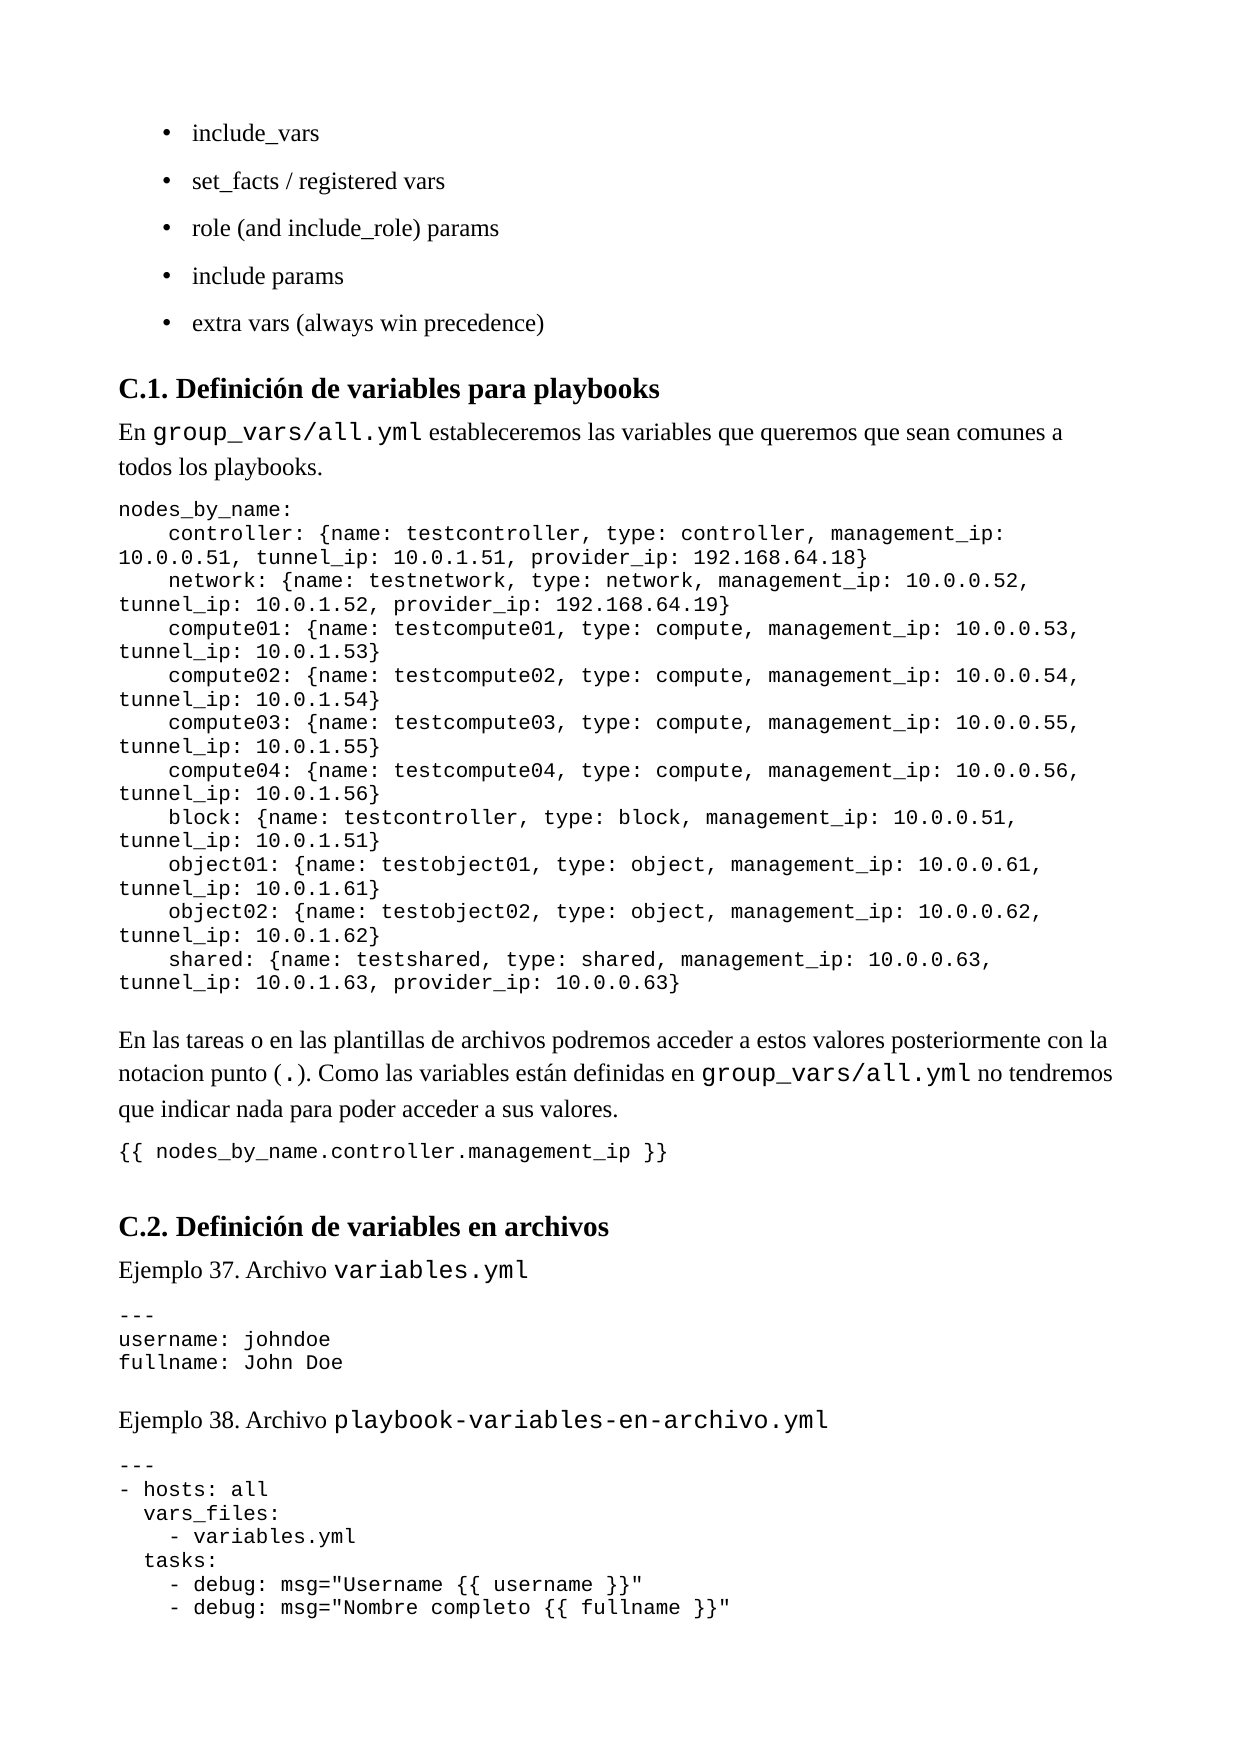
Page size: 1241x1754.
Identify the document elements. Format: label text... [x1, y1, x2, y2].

text En group_vars/all.yml estableceremos las variables que queremos que sean comunes a todos los playbooks. [118, 417, 1122, 481]
text - hosts: all [118, 1479, 1122, 1503]
text block: {name: testcontroller, type: block, management_ip: 10.0.0.51, tunnel_ip: 10.0.1.51} [118, 807, 1122, 854]
text object01: {name: testobject01, type: object, management_ip: 10.0.0.61, tunnel_ip: 10.0.1.61} [118, 854, 1122, 901]
text fullname: John Doe [118, 1352, 1122, 1376]
text compute04: {name: testcompute04, type: compute, management_ip: 10.0.0.56, tunnel_ip: 10.0.1.56} [118, 759, 1122, 807]
text network: {name: testnetwork, type: network, management_ip: 10.0.0.52, tunnel_ip: 10.0.1.52, provider_ip: 192.168.64.19} [118, 570, 1122, 618]
text - debug: msg="Nombre completo {{ fullname }}" [118, 1597, 1122, 1621]
text object02: {name: testobject02, type: object, management_ip: 10.0.0.62, tunnel_ip: 10.0.1.62} [118, 901, 1122, 949]
text compute01: {name: testcompute01, type: compute, management_ip: 10.0.0.53, tunnel_ip: 10.0.1.53} [118, 618, 1122, 665]
text --- [118, 1455, 1122, 1479]
text shared: {name: testshared, type: shared, management_ip: 10.0.0.63, tunnel_ip: 10.0.1.63, provider_ip: 10.0.0.63} [118, 949, 1122, 996]
list set_facts / registered vars [162, 166, 1122, 194]
text compute02: {name: testcompute02, type: compute, management_ip: 10.0.0.54, tunnel_ip: 10.0.1.54} [118, 665, 1122, 712]
text nodes_by_name: [118, 499, 1122, 523]
list include_vars [162, 118, 1122, 147]
text - variables.yml [118, 1526, 1122, 1550]
text tasks: [118, 1550, 1122, 1574]
text controller: {name: testcontroller, type: controller, management_ip: 10.0.0.51, tunnel_ip: 10.0.1.51, provider_ip: 192.168.64.18} [118, 523, 1122, 570]
list role (and include_role) params [162, 213, 1122, 242]
text --- [118, 1305, 1122, 1329]
subtitle C.1. Definición de variables para playbooks [118, 371, 1122, 404]
list extra vars (always win precedence) [162, 308, 1122, 337]
text compute03: {name: testcompute03, type: compute, management_ip: 10.0.0.55, tunnel_ip: 10.0.1.55} [118, 712, 1122, 759]
text - debug: msg="Username {{ username }}" [118, 1574, 1122, 1597]
text Ejemplo 38. Archivo playbook-variables-en-archivo.yml [118, 1405, 1122, 1436]
text username: johndoe [118, 1329, 1122, 1352]
text {{ nodes_by_name.controller.management_ip }} [118, 1141, 1122, 1165]
text Ejemplo 37. Archivo variables.yml [118, 1255, 1122, 1286]
list include params [162, 261, 1122, 290]
text En las tareas o en las plantillas de archivos podremos acceder a estos valores posteriormente con la notacion punto (.). Como las variables están definidas en group_vars/all.yml no tendremos que indicar nada para poder acceder a sus valores. [118, 1026, 1122, 1122]
text vars_files: [118, 1503, 1122, 1526]
subtitle C.2. Definición de variables en archivos [118, 1209, 1122, 1242]
